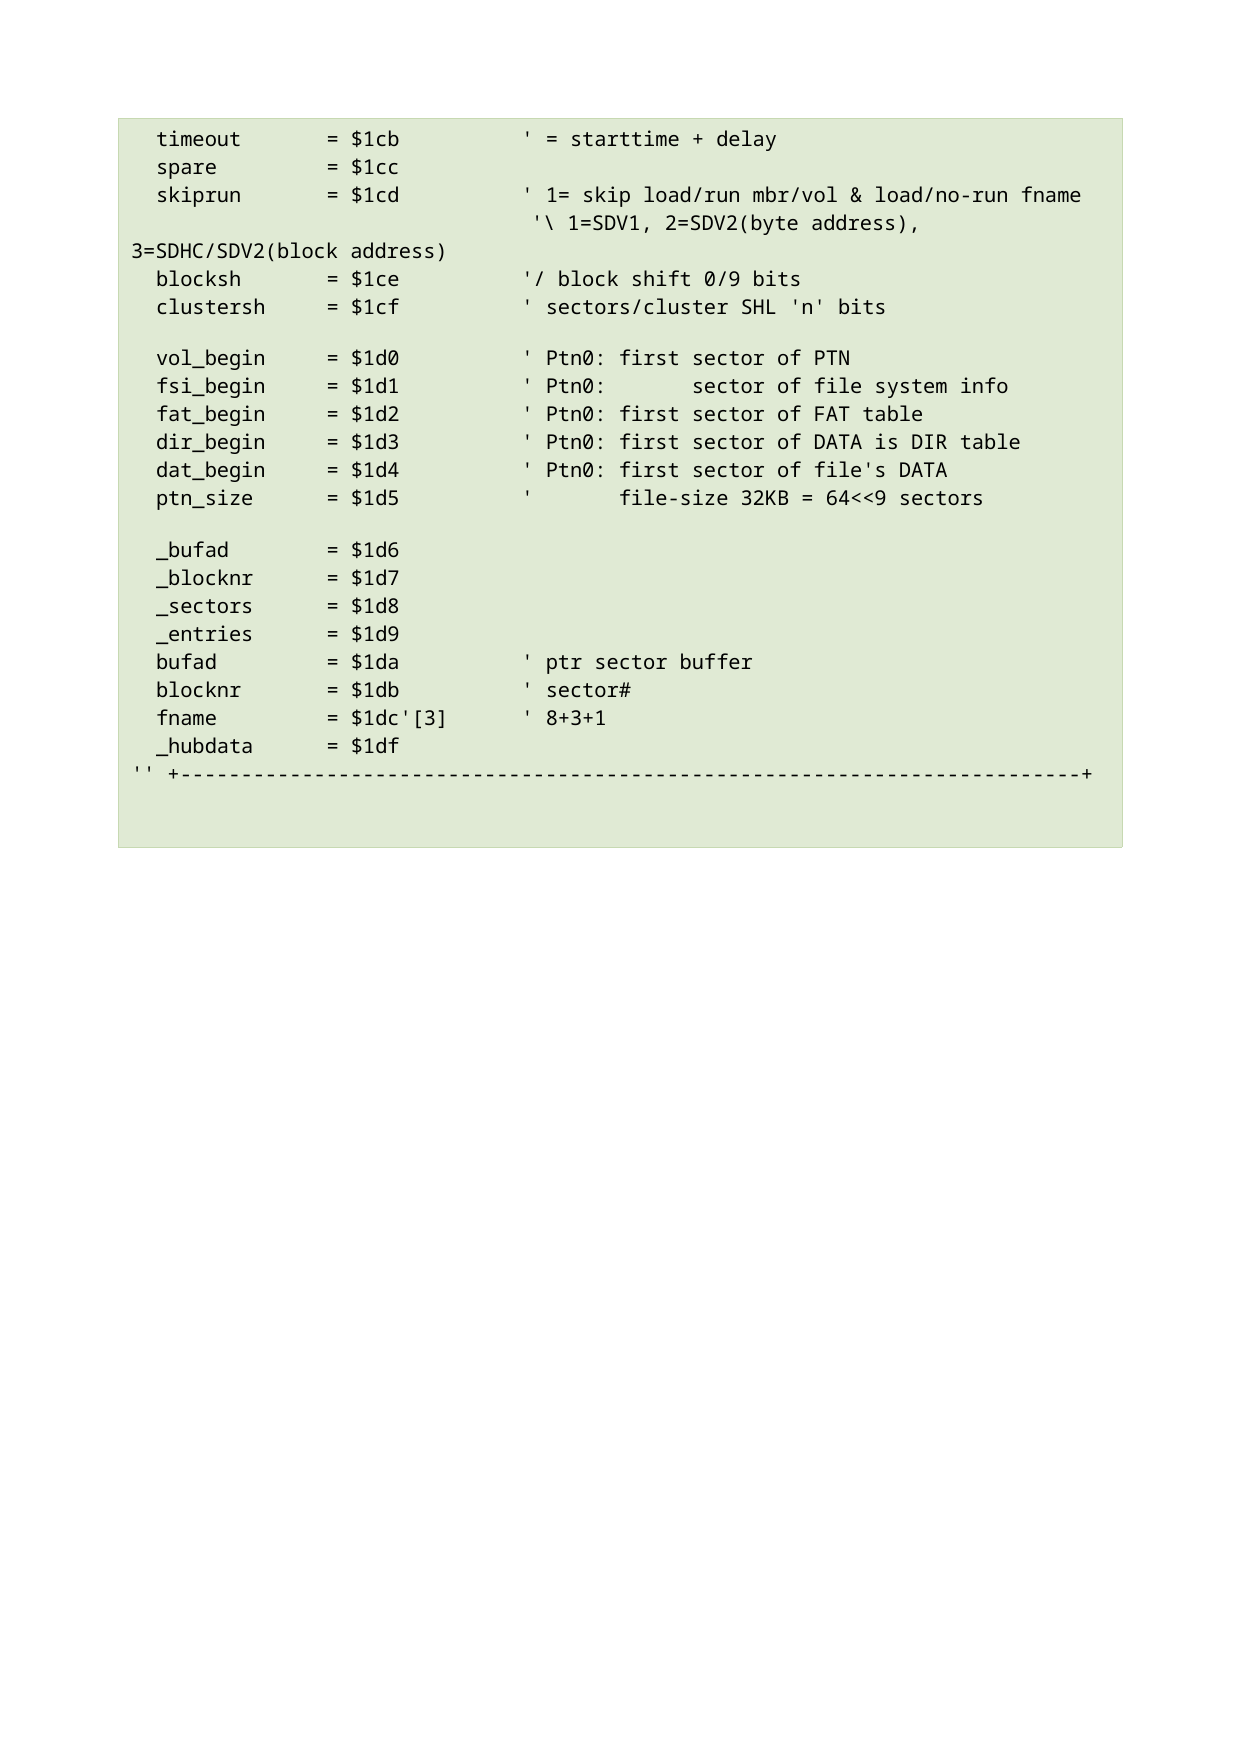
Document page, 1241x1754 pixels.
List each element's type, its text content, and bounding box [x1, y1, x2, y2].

text _blocknr = $1d7 [119, 557, 1122, 585]
text _entries = $1d9 [119, 613, 1122, 641]
text blocksh = $1ce '/ block shift 0/9 bits [119, 258, 1122, 286]
text '' +--------------------------------------------------------------------------+ [119, 753, 1122, 788]
text skiprun = $1cd ' 1= skip load/run mbr/vol & load/no-run fname [119, 174, 1122, 202]
text fsi_begin = $1d1 ' Ptn0: sector of file system info [119, 366, 1122, 394]
text dat_begin = $1d4 ' Ptn0: first sector of file's DATA [119, 450, 1122, 478]
text ptn_size = $1d5 ' file-size 32KB = 64<<9 sectors [119, 478, 1122, 506]
text clustersh = $1cf ' sectors/cluster SHL 'n' bits [119, 286, 1122, 314]
text bufad = $1da ' ptr sector buffer [119, 641, 1122, 669]
text timeout = $1cb ' = starttime + delay [119, 119, 1122, 146]
text fat_begin = $1d2 ' Ptn0: first sector of FAT table [119, 394, 1122, 422]
text vol_begin = $1d0 ' Ptn0: first sector of PTN [119, 338, 1122, 366]
text _sectors = $1d8 [119, 585, 1122, 613]
text dir_begin = $1d3 ' Ptn0: first sector of DATA is DIR table [119, 422, 1122, 450]
text '\ 1=SDV1, 2=SDV2(byte address), 3=SDHC/SDV2(block address) [119, 202, 1122, 258]
text fname = $1dc'[3] ' 8+3+1 [119, 697, 1122, 726]
text blocknr = $1db ' sector# [119, 669, 1122, 697]
text _bufad = $1d6 [119, 529, 1122, 557]
text _hubdata = $1df [119, 726, 1122, 753]
text spare = $1cc [119, 146, 1122, 174]
